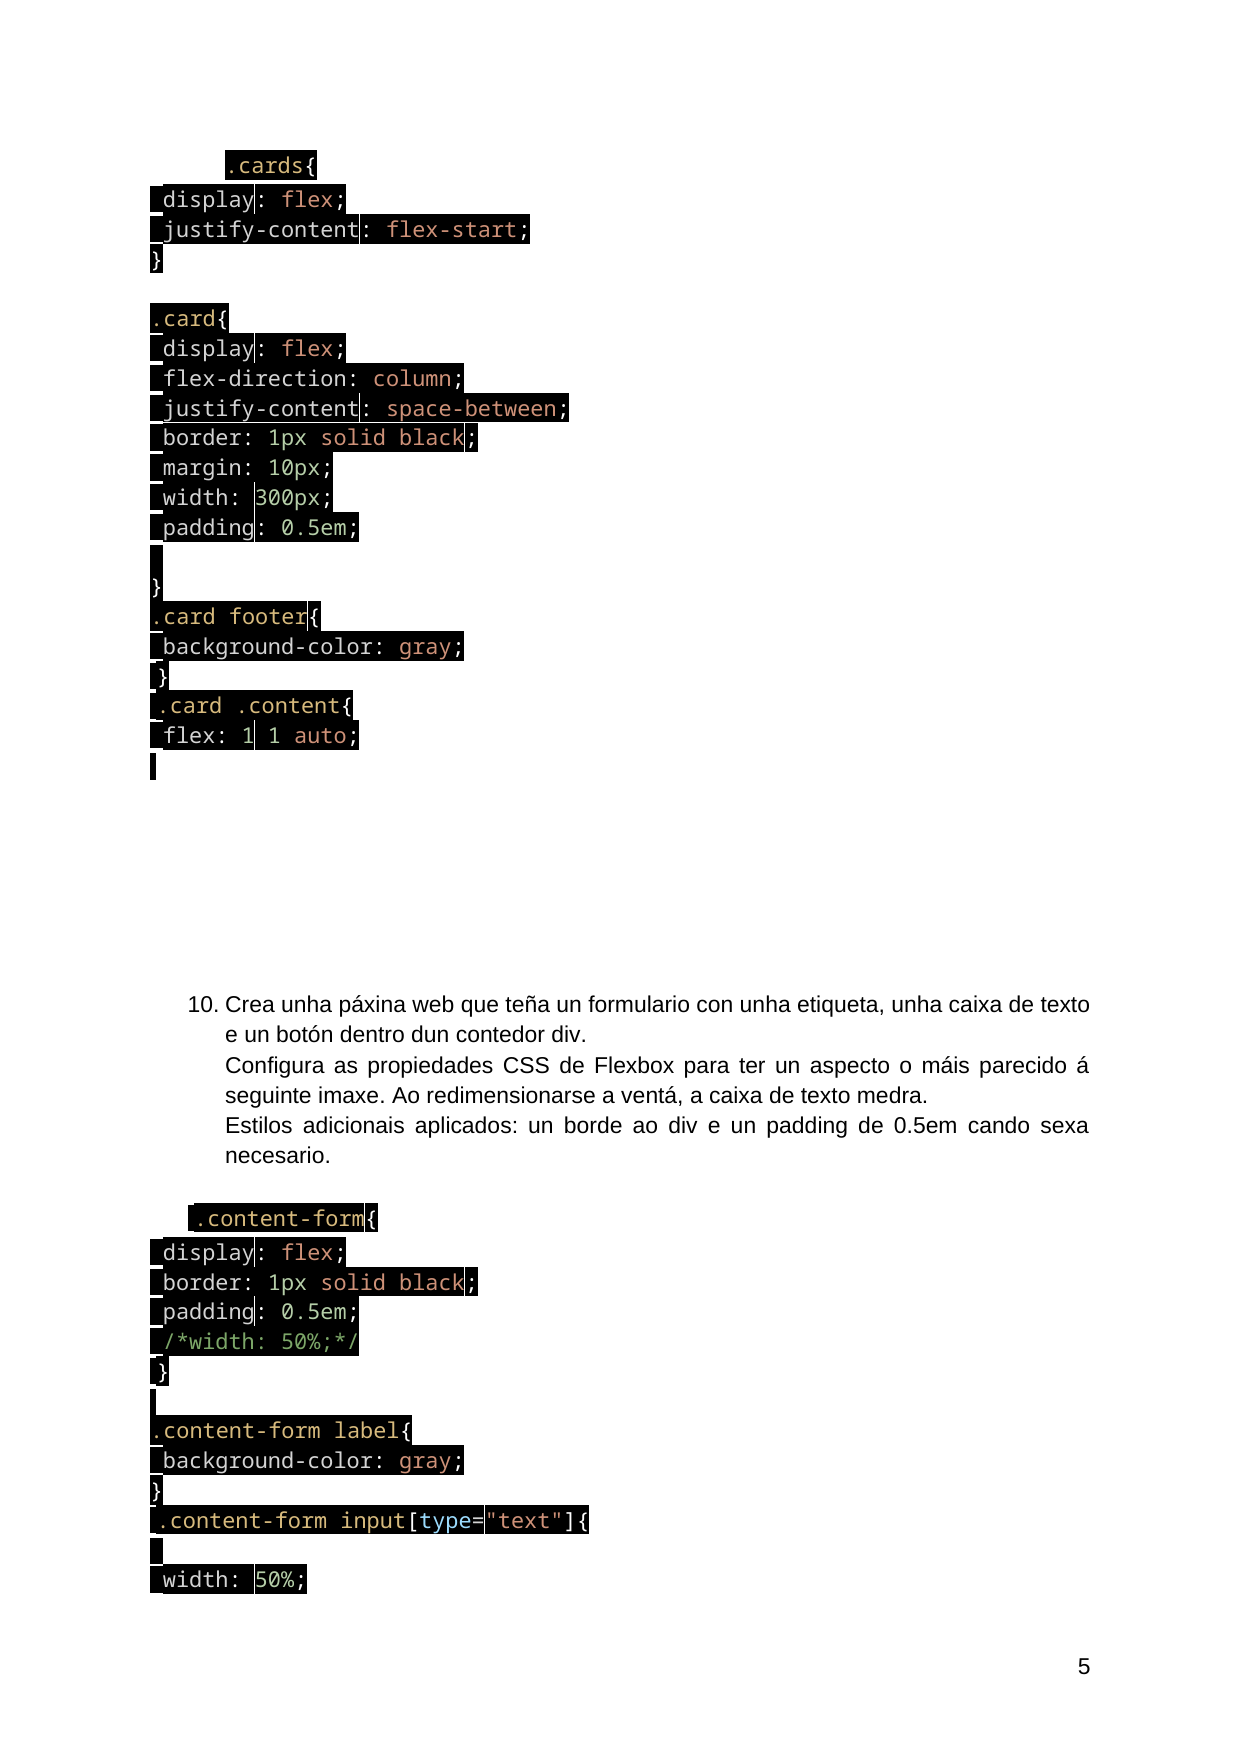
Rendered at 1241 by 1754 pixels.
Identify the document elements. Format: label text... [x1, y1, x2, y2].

text background-color: gray; [150, 1445, 1090, 1475]
text } [150, 1356, 1090, 1386]
list Estilos adicionais aplicados: un borde ao div e un padding de 0.5em cando sexa necesario. [187, 1112, 1090, 1168]
text .card footer{ [150, 601, 1090, 631]
text background-color: gray; [150, 631, 1090, 661]
text border: 1px solid black; [150, 1267, 1090, 1296]
text display: flex; [150, 184, 1090, 214]
text padding: 0.5em; [150, 512, 1090, 542]
text } [150, 1475, 1090, 1505]
text .card .content{ [150, 690, 1090, 720]
text margin: 10px; [150, 452, 1090, 482]
text } [150, 571, 1090, 601]
text display: flex; [150, 1237, 1090, 1267]
text .content-form label{ [150, 1415, 1090, 1445]
list Crea unha páxina web que teña un formulario con unha etiqueta, unha caixa de texto e un botón dentro dun contedor div. [187, 991, 1090, 1048]
text flex: 1 1 auto; [150, 720, 1090, 750]
text border: 1px solid black; [150, 422, 1090, 452]
text /*width: 50%;*/ [150, 1326, 1090, 1356]
text width: 50%; [150, 1564, 1090, 1594]
text } [150, 244, 1090, 273]
text width: 300px; [150, 482, 1090, 512]
list Configura as propiedades CSS de Flexbox para ter un aspecto o máis parecido á seguinte imaxe. Ao redimensionarse a ventá, a caixa de texto medra. [187, 1052, 1090, 1108]
text .card{ [150, 303, 1090, 333]
text display: flex; [150, 333, 1090, 363]
text .cards{ [225, 150, 1090, 180]
text padding: 0.5em; [150, 1296, 1090, 1326]
text justify-content: flex-start; [150, 214, 1090, 244]
text } [150, 661, 1090, 690]
text .content-form input[type="text"]{ [150, 1505, 1090, 1534]
text flex-direction: column; [150, 363, 1090, 393]
text .content-form{ [187, 1203, 1090, 1232]
text justify-content: space-between; [150, 393, 1090, 422]
